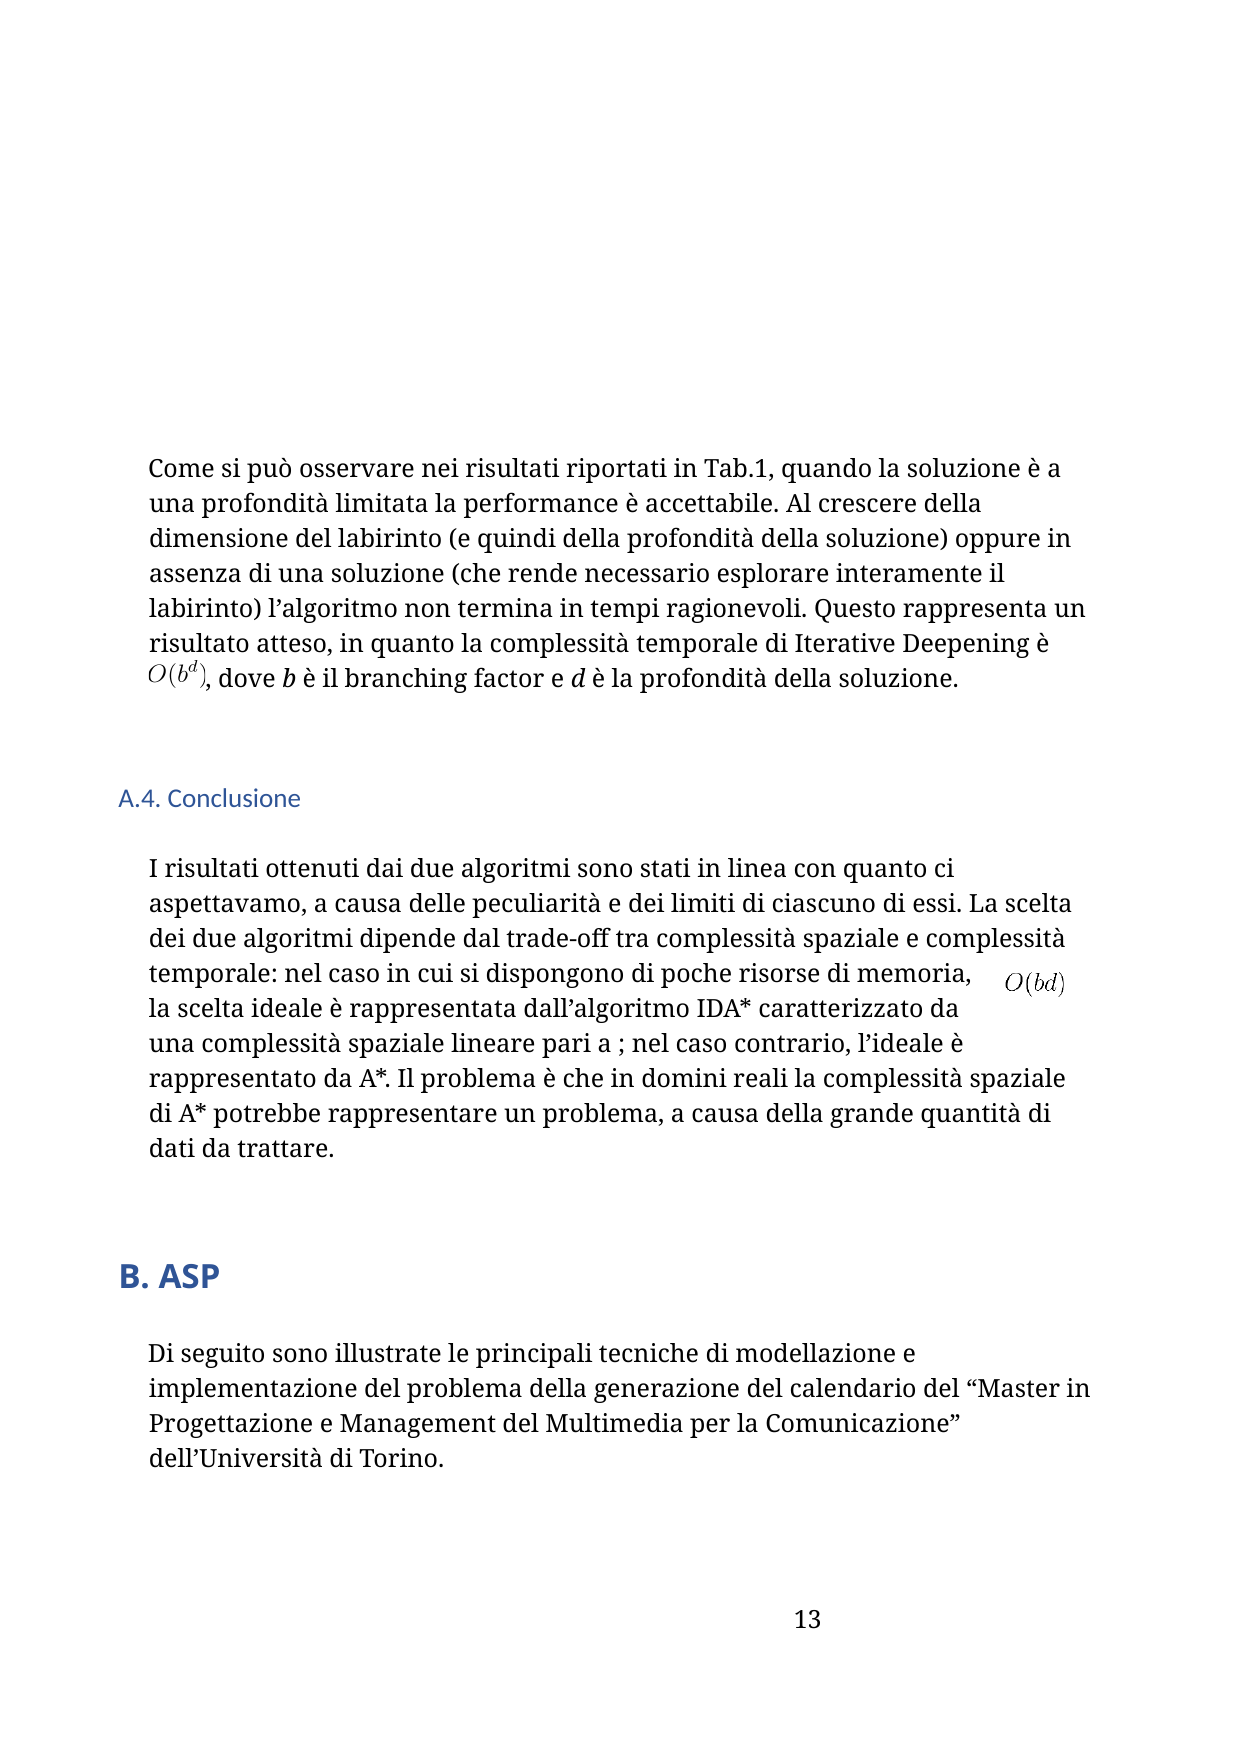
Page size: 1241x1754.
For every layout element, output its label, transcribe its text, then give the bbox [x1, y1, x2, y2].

text Di seguito sono illustrate le principali tecniche di modellazione e implementazione del problema della generazione del calendario del “Master in Progettazione e Management del Multimedia per la Comunicazione” dell’Università di Torino. [148, 1336, 1093, 1475]
text I risultati ottenuti dai due algoritmi sono stati in linea con quanto ci aspettavamo, a causa delle peculiarità e dei limiti di ciascuno di essi. La scelta dei due algoritmi dipende dal trade-off tra complessità spaziale e complessità temporale: nel caso in cui si dispongono di poche risorse di memoria, la scelta ideale è rappresentata dall’algoritmo IDA* caratterizzato da una complessità spaziale lineare pari a ; nel caso contrario, l’ideale è rappresentato da A*. Il problema è che in domini reali la complessità spaziale di A* potrebbe rappresentare un problema, a causa della grande quantità di dati da trattare. [148, 851, 1093, 1165]
text Come si può osservare nei risultati riportati in Tab.1, quando la soluzione è a una profondità limitata la performance è accettabile. Al crescere della dimensione del labirinto (e quindi della profondità della soluzione) oppure in assenza di una soluzione (che rende necessario esplorare interamente il labirinto) l’algoritmo non termina in tempi ragionevoli. Questo rappresenta un risultato atteso, in quanto la complessità temporale di Iterative Deepening è , dove b è il branching factor e d è la profondità della soluzione. [148, 450, 1093, 694]
subtitle A.4. Conclusione [118, 782, 821, 814]
subtitle B. ASP [118, 1253, 821, 1299]
picture [148, 660, 206, 688]
